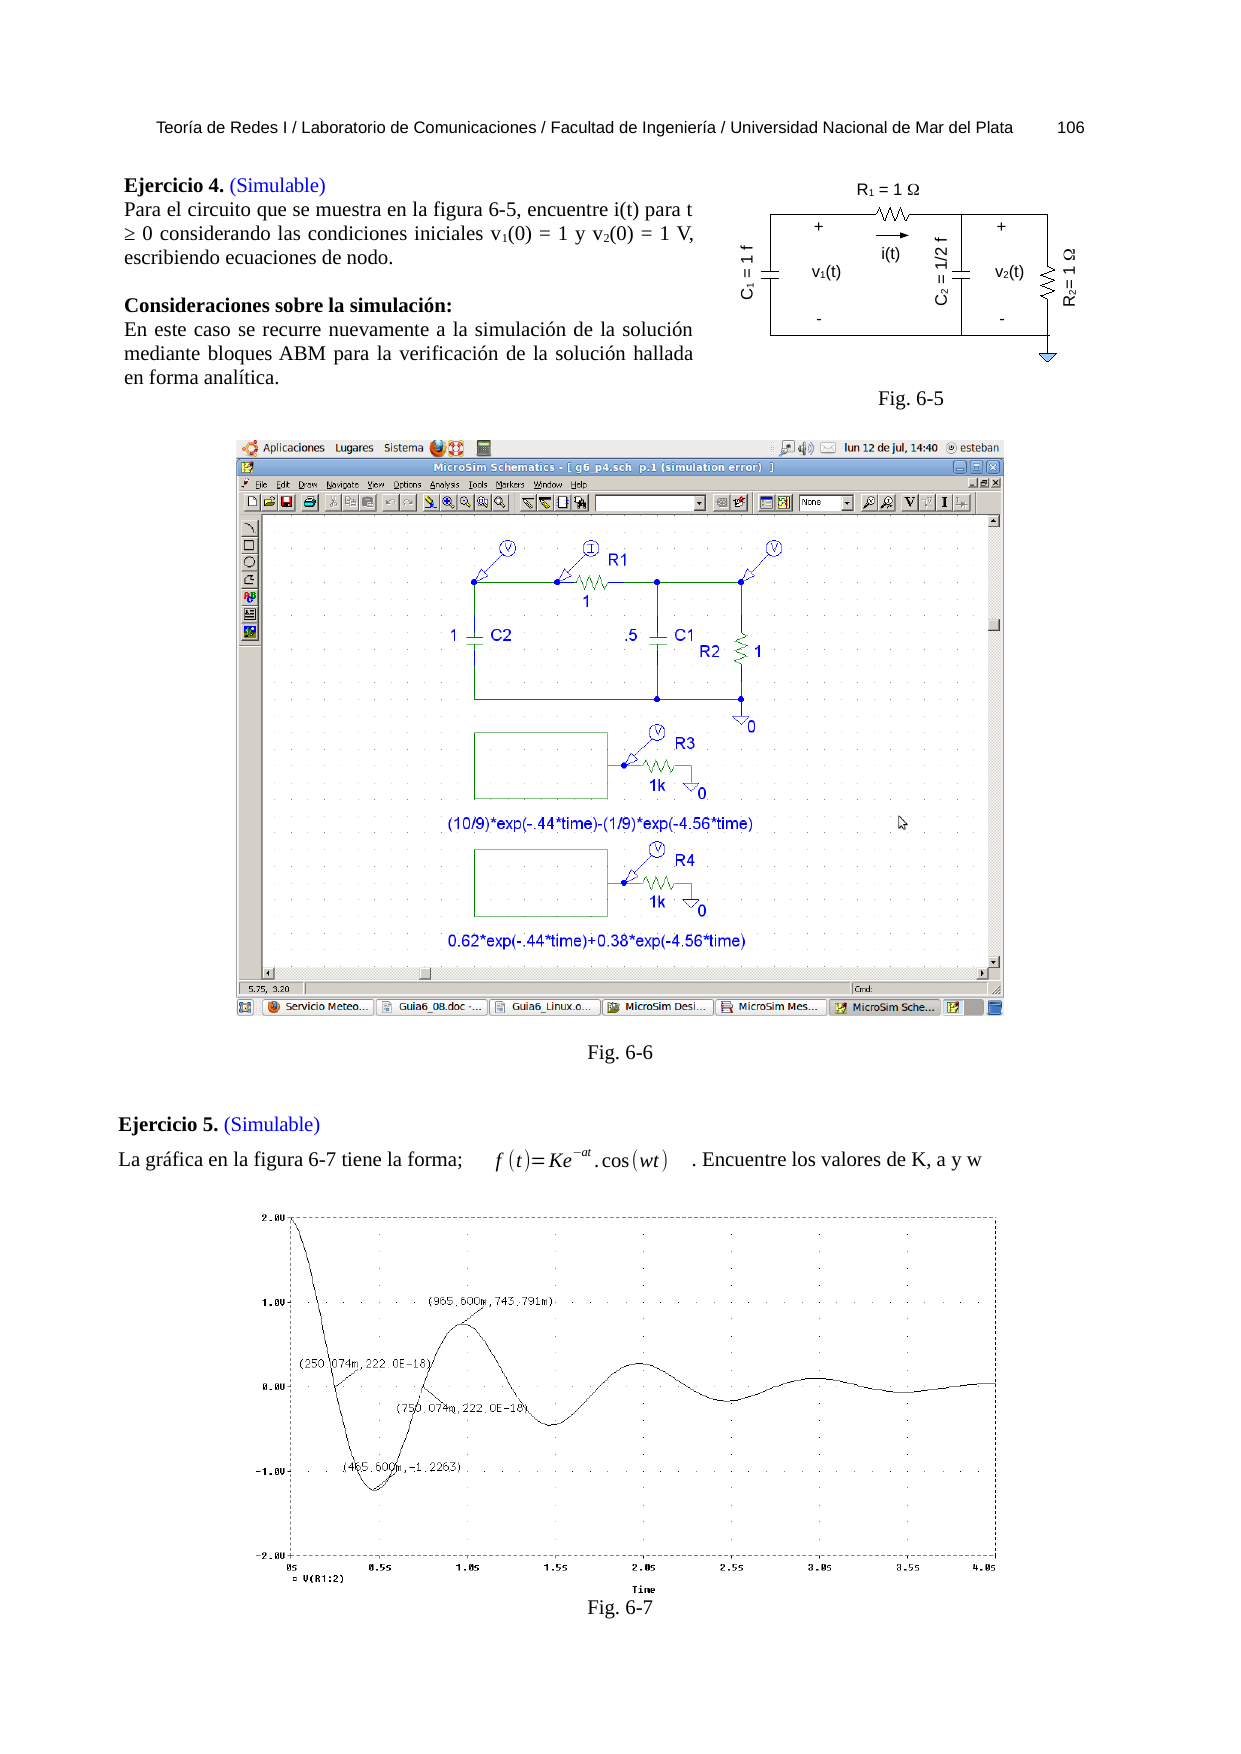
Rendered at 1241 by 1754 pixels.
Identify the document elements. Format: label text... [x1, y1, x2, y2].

table_header Fig. 6-5 [700, 167, 1122, 416]
text Ejercicio 5. (Simulable) [118, 1112, 1122, 1136]
text Fig. 6-7 [118, 1595, 1122, 1619]
picture [236, 440, 1004, 1016]
table_header Ejercicio 4. (Simulable) Para el circuito que se muestra en la figura 6-5, encuentre i(t) para t ≥ 0 considerando las condiciones iniciales v1(0) = 1 y v2(0) = 1 V, escribiendo ecuaciones de nodo. Consideraciones sobre la simulación: En este caso se recurre nuevamente a la simulación de la solución mediante bloques ABM para la verificación de la solución hallada en forma analítica. [118, 167, 700, 416]
text Fig. 6-6 [118, 1040, 1122, 1064]
text La gráfica en la figura 6-7 tiene la forma; . Encuentre los valores de K, a y w [118, 1136, 1122, 1182]
